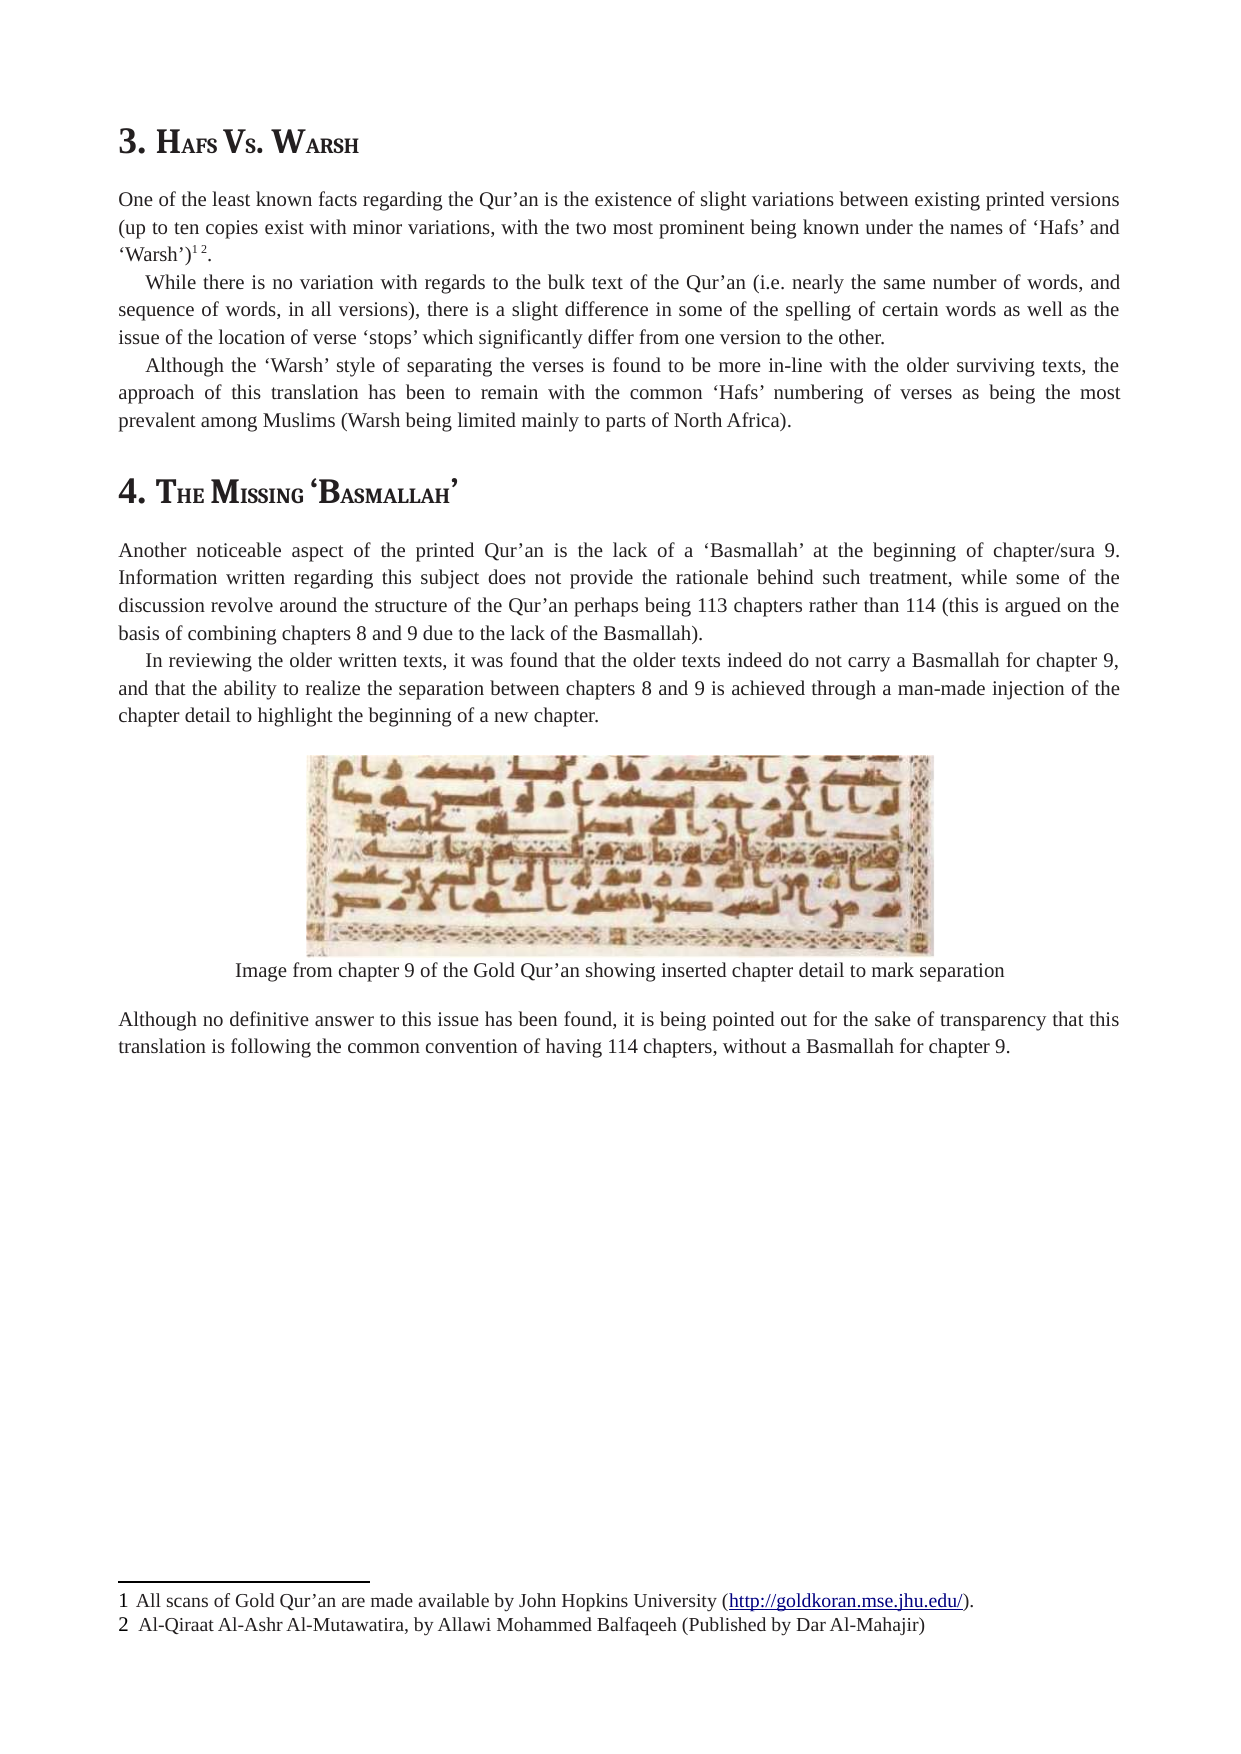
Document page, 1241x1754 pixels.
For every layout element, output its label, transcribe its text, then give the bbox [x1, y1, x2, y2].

text Although the ‘Warsh’ style of separating the verses is found to be more in-line with the older surviving texts, the approach of this translation has been to remain with the common ‘Hafs’ numbering of verses as being the most prevalent among Muslims (Warsh being limited mainly to parts of North Africa). [118, 353, 1122, 432]
text While there is no variation with regards to the bulk text of the Qur’an (i.e. nearly the same number of words, and sequence of words, in all versions), there is a slight difference in some of the spelling of certain words as well as the issue of the location of verse ‘stops’ which significantly differ from one version to the other. [118, 270, 1122, 349]
text 4. The Missing ‘Basmallah’ [118, 469, 1122, 513]
text Al-Qiraat Al-Ashr Al-Mutawatira, by Allawi Mohammed Balfaqeeh (Published by Dar Al-Mahajir) [118, 1612, 1122, 1636]
text In reviewing the older written texts, it was found that the older texts indeed do not carry a Basmallah for chapter 9, and that the ability to realize the separation between chapters 8 and 9 is achieved through a man-made injection of the chapter detail to highlight the beginning of a new chapter. [118, 648, 1122, 727]
text 3. Hafs Vs. Warsh [118, 118, 1122, 162]
picture [306, 755, 935, 958]
text Image from chapter 9 of the Gold Qur’an showing inserted chapter detail to mark separation [118, 958, 1122, 982]
text Another noticeable aspect of the printed Qur’an is the lack of a ‘Basmallah’ at the beginning of chapter/sura 9. Information written regarding this subject does not provide the rationale behind such treatment, while some of the discussion revolve around the structure of the Qur’an perhaps being 113 chapters rather than 114 (this is argued on the basis of combining chapters 8 and 9 due to the lack of the Basmallah). [118, 538, 1122, 644]
text One of the least known facts regarding the Qur’an is the existence of slight variations between existing printed versions (up to ten copies exist with minor variations, with the two most prominent being known under the names of ‘Hafs’ and ‘Warsh’) . [118, 187, 1122, 266]
text All scans of Gold Qur’an are made available by John Hopkins University (http://goldkoran.mse.jhu.edu/). [118, 1588, 1122, 1612]
text Although no definitive answer to this issue has been found, it is being pointed out for the sake of transparency that this translation is following the common convention of having 114 chapters, without a Basmallah for chapter 9. [118, 1007, 1122, 1058]
